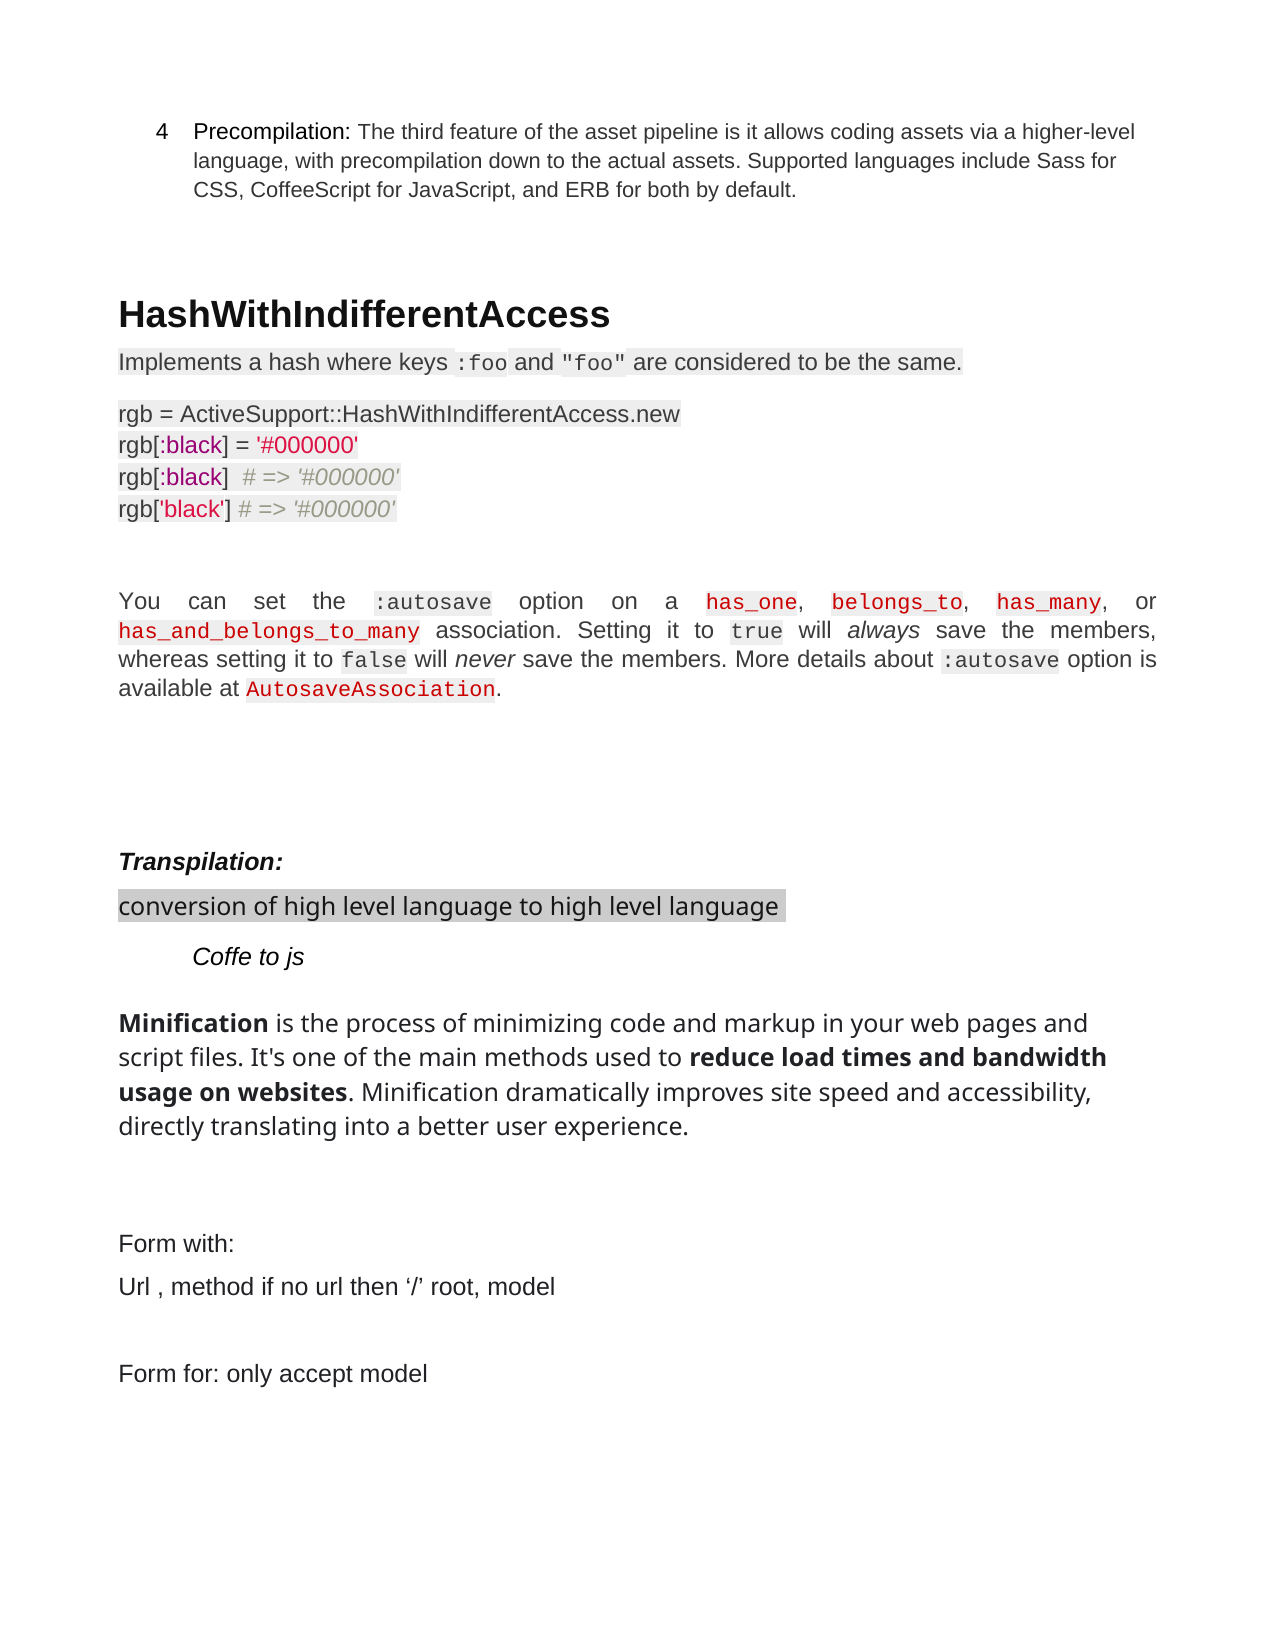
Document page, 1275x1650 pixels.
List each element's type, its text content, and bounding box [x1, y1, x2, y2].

text You can set the :autosave option on a has_one, belongs_to, has_many, or has_and_belongs_to_many association. Setting it to true will always save the members, whereas setting it to false will never save the members. More details about :autosave option is available at AutosaveAssociation. [118, 587, 1157, 703]
text rgb[:black] # => '#000000' [118, 463, 1157, 491]
text Minification is the process of minimizing code and markup in your web pages and script files. It's one of the main methods used to reduce load times and bandwidth usage on websites. Minification dramatically improves site speed and accessibility, directly translating into a better user experience. [118, 1005, 1157, 1143]
text Url , method if no url then ‘/’ root, model [118, 1272, 1157, 1301]
text Coffe to js [118, 942, 1157, 971]
text Form with: [118, 1229, 1157, 1258]
text rgb['black'] # => '#000000' [118, 495, 1157, 522]
subtitle Transpilation: [118, 842, 1157, 876]
subtitle HashWithIndifferentAccess [118, 292, 1157, 335]
text conversion of high level language to high level language [118, 888, 1157, 922]
text Implements a hash where keys :foo and "foo" are considered to be the same. [118, 348, 1157, 377]
list Precompilation: The third feature of the asset pipeline is it allows coding assets via a higher-level language, with precompilation down to the actual assets. Supported languages include Sass for CSS, CoffeeScript for JavaScript, and ERB for both by default. [156, 118, 1157, 202]
text rgb = ActiveSupport::HashWithIndifferentAccess.new [118, 400, 1157, 427]
text Form for: only accept model [118, 1358, 1157, 1387]
text rgb[:black] = '#000000' [118, 431, 1157, 459]
